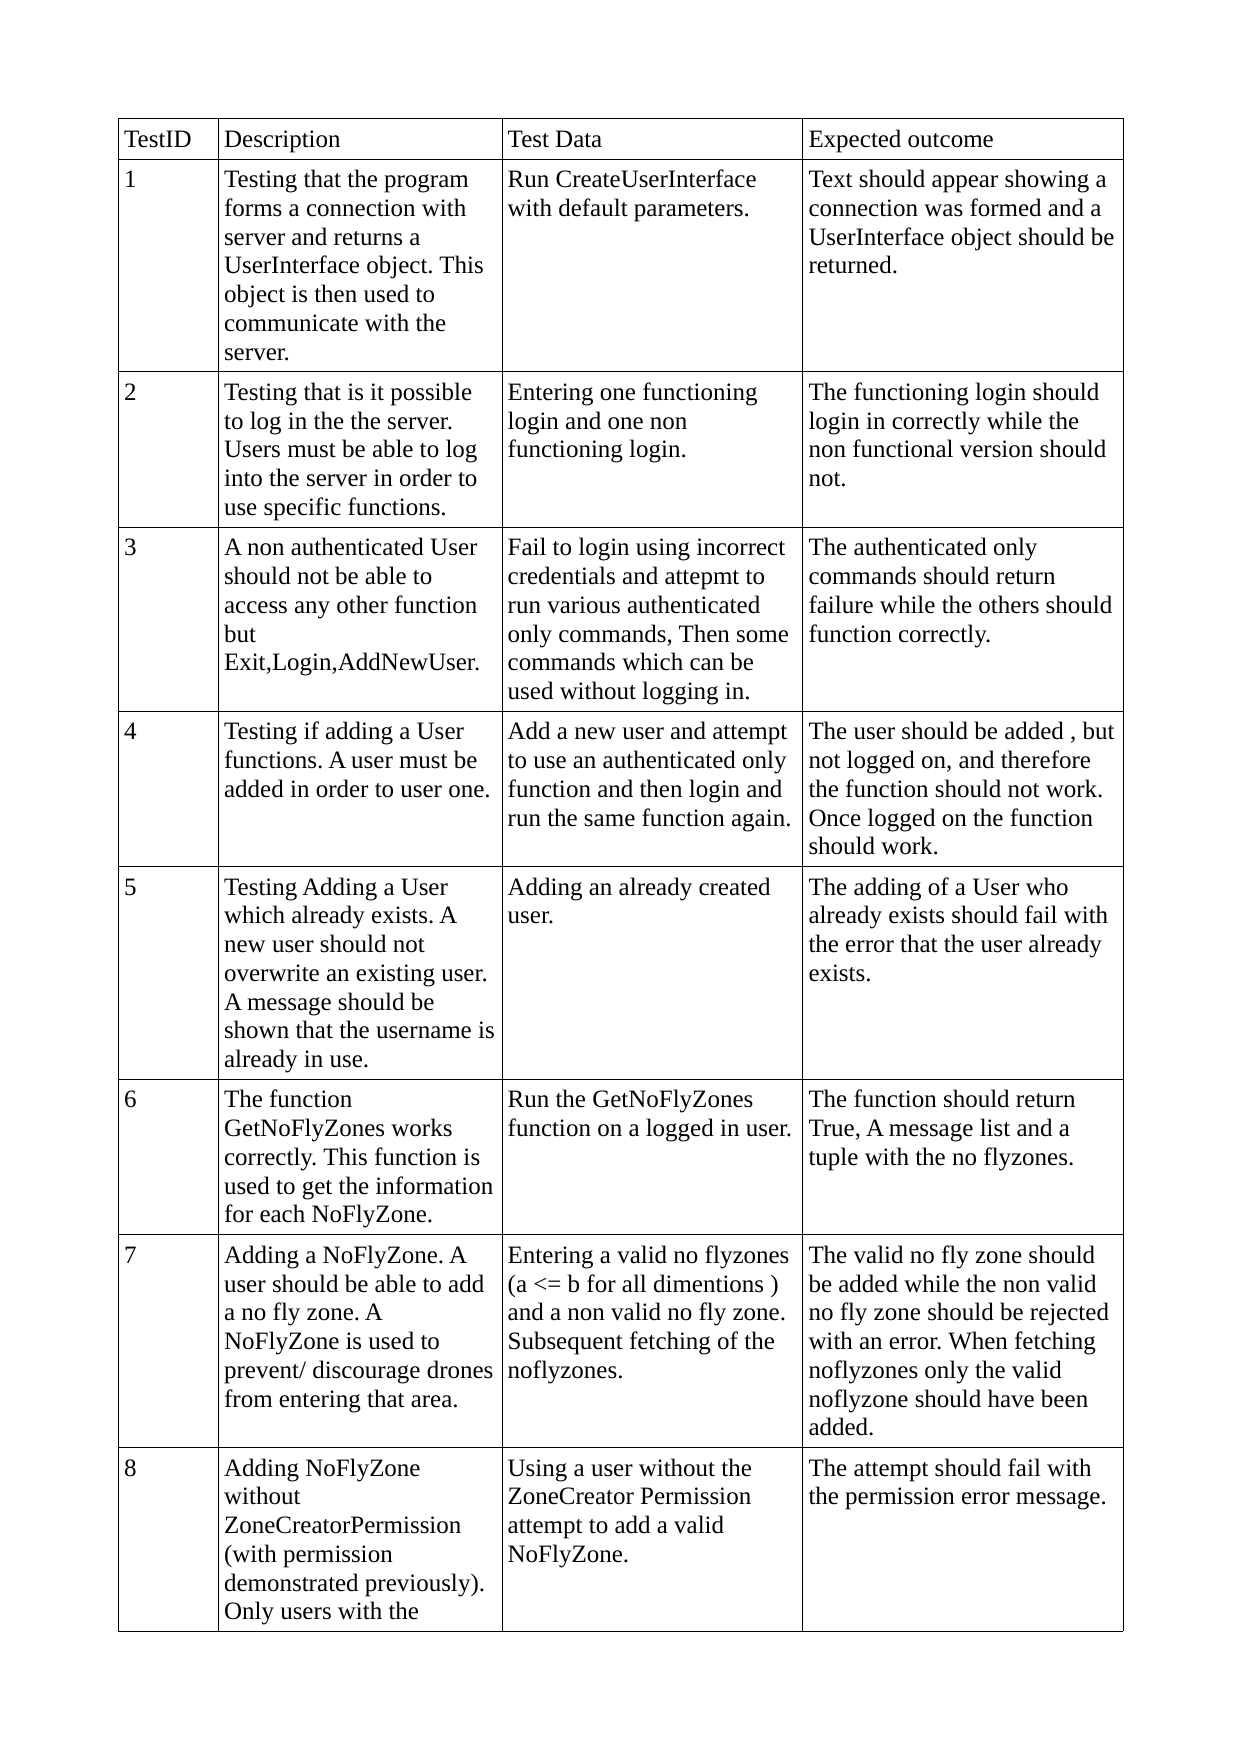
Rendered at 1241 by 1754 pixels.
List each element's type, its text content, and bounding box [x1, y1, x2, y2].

table_cell The valid no fly zone should be added while the non valid no fly zone should be rejected with an error. When fetching noflyzones only the valid noflyzone should have been added. [803, 1235, 1123, 1447]
table_cell Adding a NoFlyZone. A user should be able to add a no fly zone. A NoFlyZone is used to prevent/ discourage drones from entering that area. [219, 1235, 502, 1447]
table_cell Adding NoFlyZone without ZoneCreatorPermission (with permission demonstrated previously). Only users with the [219, 1448, 502, 1631]
table_cell 2 [119, 372, 218, 527]
table_cell 3 [119, 528, 218, 711]
table_cell Testing Adding a User which already exists. A new user should not overwrite an existing user. A message should be shown that the username is already in use. [219, 867, 502, 1079]
table_cell Adding an already created user. [503, 867, 802, 1079]
table_header Description [219, 119, 502, 158]
table_header TestID [119, 119, 218, 158]
table_cell The function should return True, A message list and a tuple with the no flyzones. [803, 1080, 1123, 1234]
table_cell The adding of a User who already exists should fail with the error that the user already exists. [803, 867, 1123, 1079]
table_cell Entering a valid no flyzones (a <= b for all dimentions ) and a non valid no fly zone. Subsequent fetching of the noflyzones. [503, 1235, 802, 1447]
table_cell Add a new user and attempt to use an authenticated only function and then login and run the same function again. [503, 712, 802, 866]
table_cell Testing if adding a User functions. A user must be added in order to user one. [219, 712, 502, 866]
table_cell The functioning login should login in correctly while the non functional version should not. [803, 372, 1123, 527]
table_cell The function GetNoFlyZones works correctly. This function is used to get the information for each NoFlyZone. [219, 1080, 502, 1234]
table_cell The attempt should fail with the permission error message. [803, 1448, 1123, 1631]
table_cell Testing that the program forms a connection with server and returns a UserInterface object. This object is then used to communicate with the server. [219, 160, 502, 371]
table_header Test Data [503, 119, 802, 158]
table_cell Fail to login using incorrect credentials and attepmt to run various authenticated only commands, Then some commands which can be used without logging in. [503, 528, 802, 711]
table_cell 5 [119, 867, 218, 1079]
table_cell Entering one functioning login and one non functioning login. [503, 372, 802, 527]
table_cell Text should appear showing a connection was formed and a UserInterface object should be returned. [803, 160, 1123, 371]
table_cell 8 [119, 1448, 218, 1631]
table_cell Using a user without the ZoneCreator Permission attempt to add a valid NoFlyZone. [503, 1448, 802, 1631]
table_cell Testing that is it possible to log in the the server. Users must be able to log into the server in order to use specific functions. [219, 372, 502, 527]
table_cell The authenticated only commands should return failure while the others should function correctly. [803, 528, 1123, 711]
table_header Expected outcome [803, 119, 1123, 158]
table_cell 7 [119, 1235, 218, 1447]
table_cell The user should be added , but not logged on, and therefore the function should not work. Once logged on the function should work. [803, 712, 1123, 866]
table_cell A non authenticated User should not be able to access any other function but Exit,Login,AddNewUser. [219, 528, 502, 711]
table_cell 4 [119, 712, 218, 866]
table_cell Run the GetNoFlyZones function on a logged in user. [503, 1080, 802, 1234]
table_cell Run CreateUserInterface with default parameters. [503, 160, 802, 371]
table_cell 6 [119, 1080, 218, 1234]
table_cell 1 [119, 160, 218, 371]
